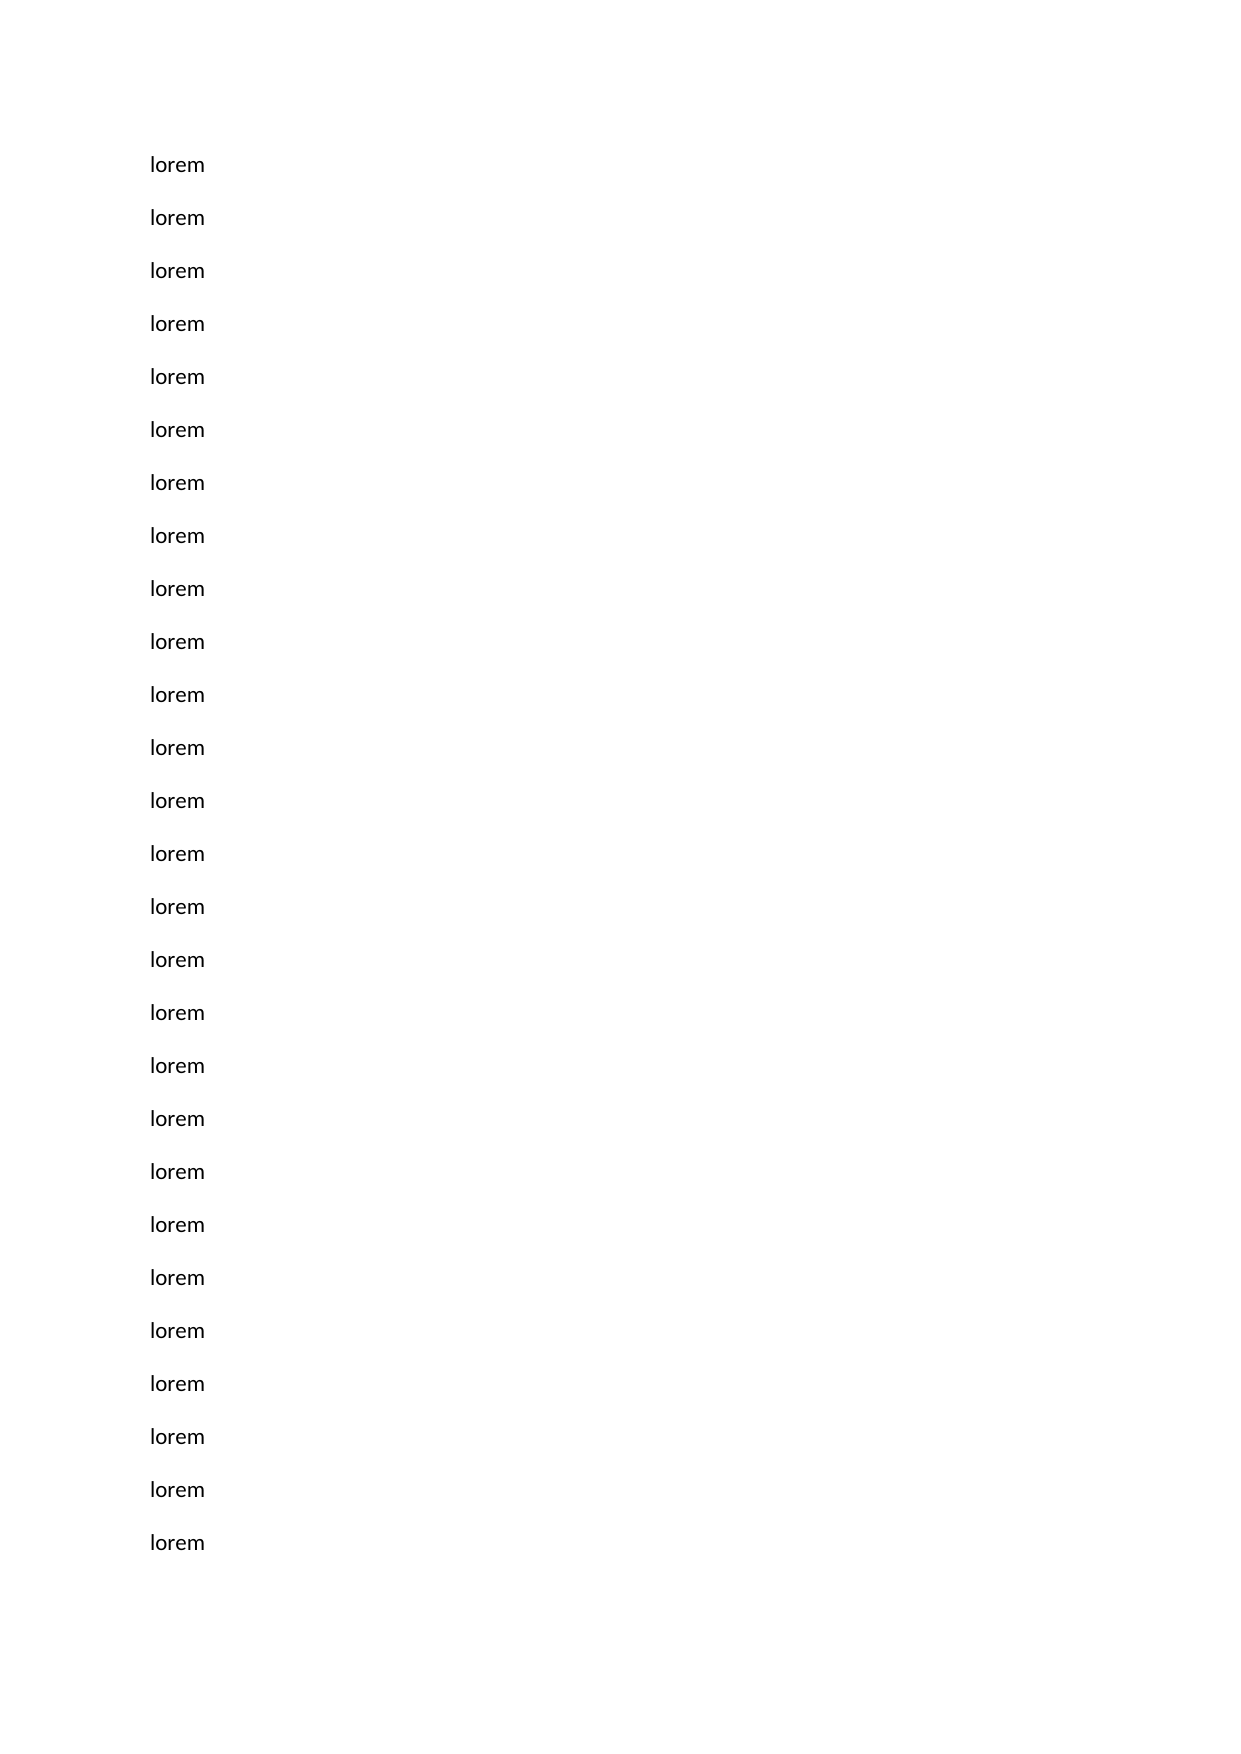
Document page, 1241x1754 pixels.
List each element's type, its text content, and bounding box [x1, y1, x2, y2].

text lorem [150, 733, 1090, 761]
text lorem [150, 415, 1090, 443]
text lorem [150, 786, 1090, 814]
text lorem [150, 1528, 1090, 1557]
text lorem [150, 627, 1090, 655]
text lorem [150, 468, 1090, 496]
text lorem [150, 256, 1090, 284]
text lorem [150, 1369, 1090, 1397]
text lorem [150, 521, 1090, 549]
text lorem [150, 998, 1090, 1026]
text lorem [150, 1316, 1090, 1344]
text lorem [150, 839, 1090, 867]
text lorem [150, 203, 1090, 231]
text lorem [150, 150, 1090, 178]
text lorem [150, 1051, 1090, 1079]
text lorem [150, 309, 1090, 337]
text lorem [150, 362, 1090, 390]
text lorem [150, 1476, 1090, 1503]
text lorem [150, 1210, 1090, 1238]
text lorem [150, 892, 1090, 920]
text lorem [150, 574, 1090, 602]
text lorem [150, 1422, 1090, 1451]
text lorem [150, 1263, 1090, 1291]
text lorem [150, 1104, 1090, 1132]
text lorem [150, 680, 1090, 708]
text lorem [150, 1157, 1090, 1185]
text lorem [150, 945, 1090, 973]
